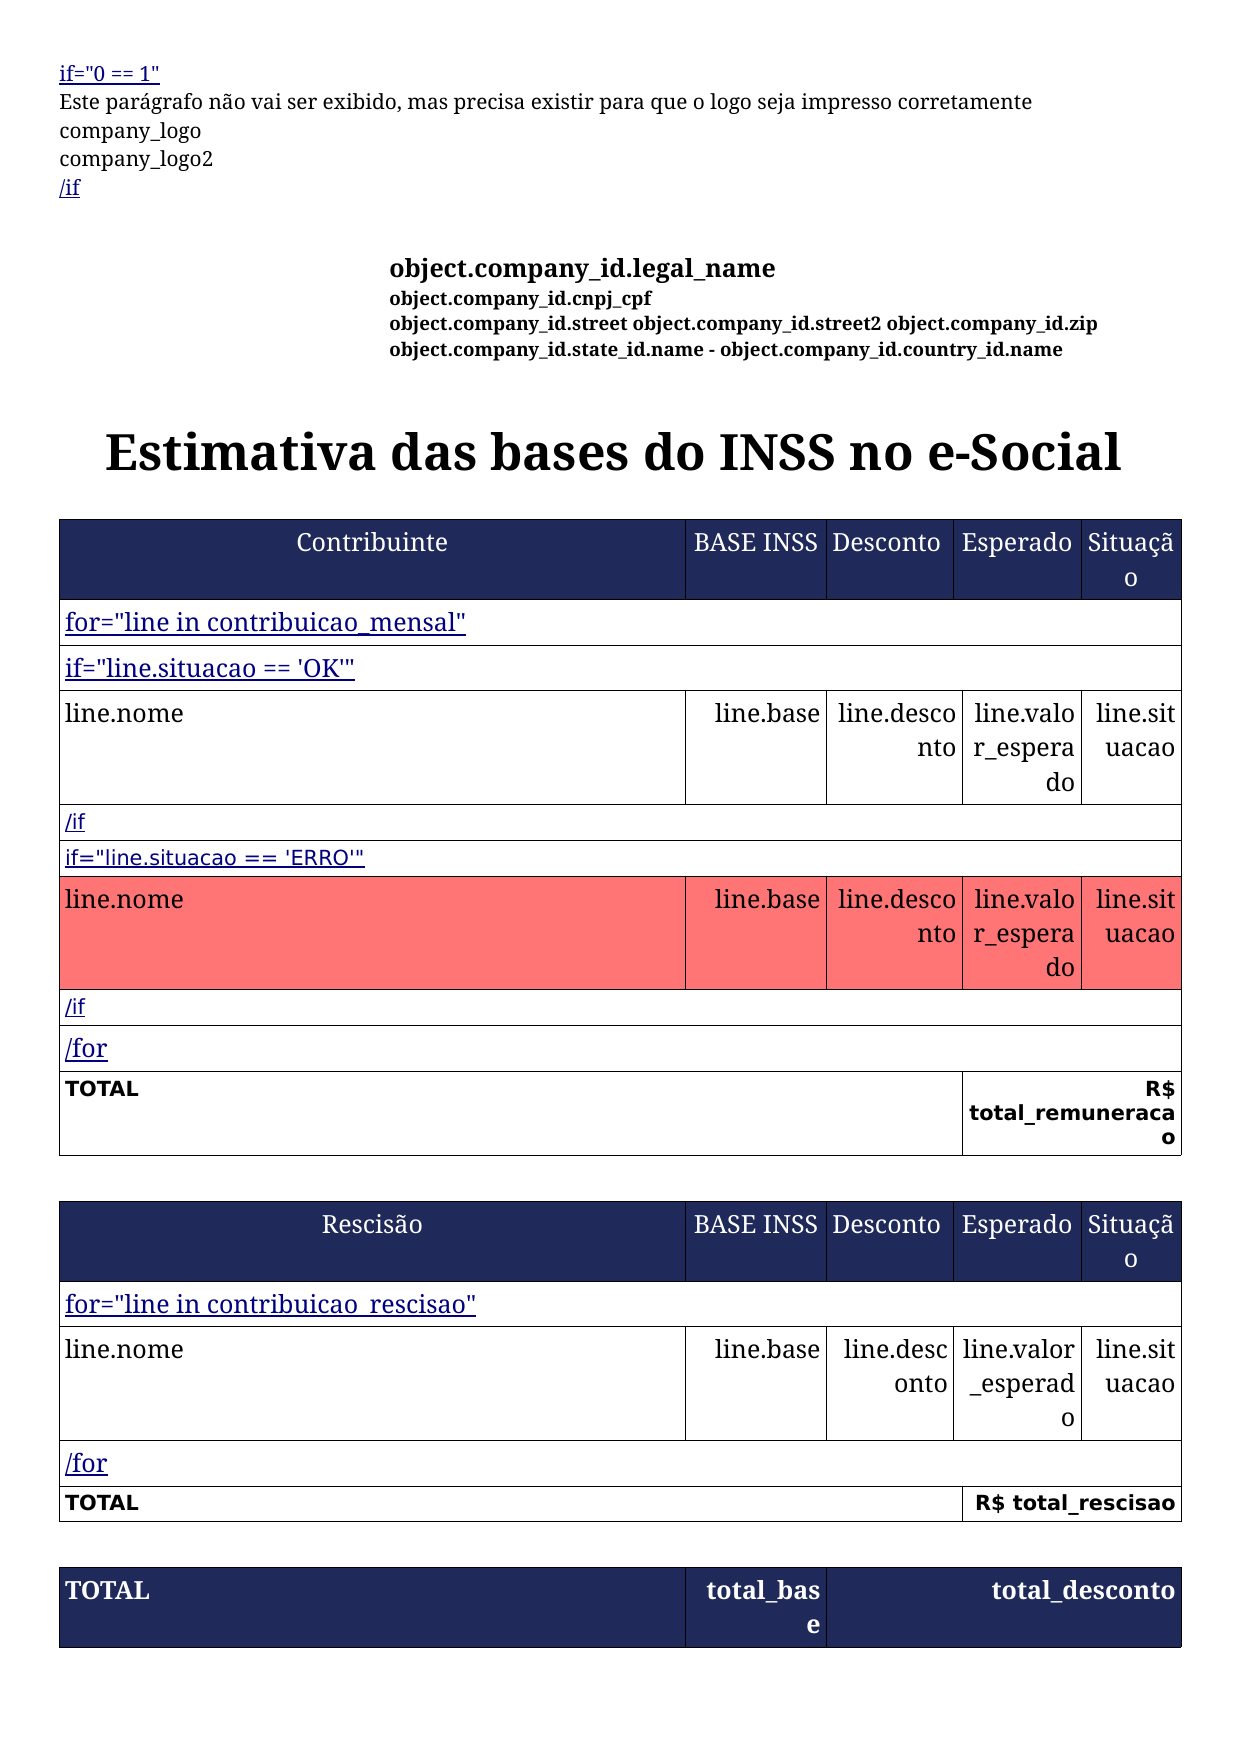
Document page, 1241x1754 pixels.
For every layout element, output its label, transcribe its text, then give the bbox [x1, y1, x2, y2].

table_cell /for [60, 1026, 1181, 1071]
table_cell line.valor_esperado [963, 877, 1081, 989]
table_cell total_desconto [827, 1568, 1181, 1647]
table_cell R$ total_rescisao [963, 1487, 1181, 1521]
table_cell BASE INSS [686, 1202, 826, 1281]
table_header BASE INSS [686, 520, 826, 599]
table_cell /if [60, 805, 1181, 840]
table_header Esperado [954, 520, 1081, 599]
table_cell line.valor_esperado [963, 691, 1081, 804]
table_cell /if [60, 990, 1181, 1025]
text Estimativa das bases do INSS no e-Social [59, 417, 1169, 485]
text company_logo2 [59, 144, 1181, 173]
table_cell line.desconto [827, 877, 962, 989]
table_cell line.situacao [1082, 1327, 1181, 1440]
table_cell if="line.situacao == 'ERRO'" [60, 841, 1181, 876]
table_cell /for [60, 1441, 1181, 1486]
table_cell Situação [1082, 1202, 1181, 1281]
text if="0 == 1" [59, 59, 1181, 87]
table_cell line.base [686, 1327, 826, 1440]
table_cell line.desconto [827, 691, 962, 804]
table_cell TOTAL [60, 1072, 962, 1155]
table_header object.company_id.legal_name object.company_id.cnpj_cpf object.company_id.street object.company_id.street2 object.company_id.zip object.company_id.state_id.name - object.company_id.country_id.name [360, 230, 1181, 383]
table_cell if="line.situacao == 'OK'" [60, 646, 1181, 690]
table_cell R$ total_remuneracao [963, 1072, 1181, 1155]
table_header Desconto [827, 520, 953, 599]
text Este parágrafo não vai ser exibido, mas precisa existir para que o logo seja impresso corretamente [59, 87, 1181, 116]
table_cell TOTAL [60, 1568, 685, 1647]
table_cell line.valor_esperado [954, 1327, 1081, 1440]
table_cell for="line in contribuicao_mensal" [60, 600, 1181, 644]
table_cell [59, 1522, 1181, 1567]
table_cell [59, 1156, 1181, 1201]
table_cell line.nome [60, 877, 685, 989]
table_cell Desconto [827, 1202, 953, 1281]
table_cell line.nome [60, 691, 685, 804]
table_cell line.situacao [1082, 877, 1181, 989]
table_cell line.base [686, 877, 826, 989]
table_cell line.nome [60, 1327, 685, 1440]
table_cell line.desconto [827, 1327, 953, 1440]
table_header Contribuinte [60, 520, 685, 599]
text company_logo [59, 116, 1181, 144]
table_cell total_base [686, 1568, 826, 1647]
table_cell for="line in contribuicao_rescisao" [60, 1282, 1181, 1326]
table_cell Esperado [954, 1202, 1081, 1281]
text /if [59, 173, 1181, 201]
table_cell Rescisão [60, 1202, 685, 1281]
table_header Situação [1082, 520, 1181, 599]
table_cell line.situacao [1082, 691, 1181, 804]
table_cell line.base [686, 691, 826, 804]
table_cell TOTAL [60, 1487, 962, 1521]
table_header [59, 230, 360, 383]
